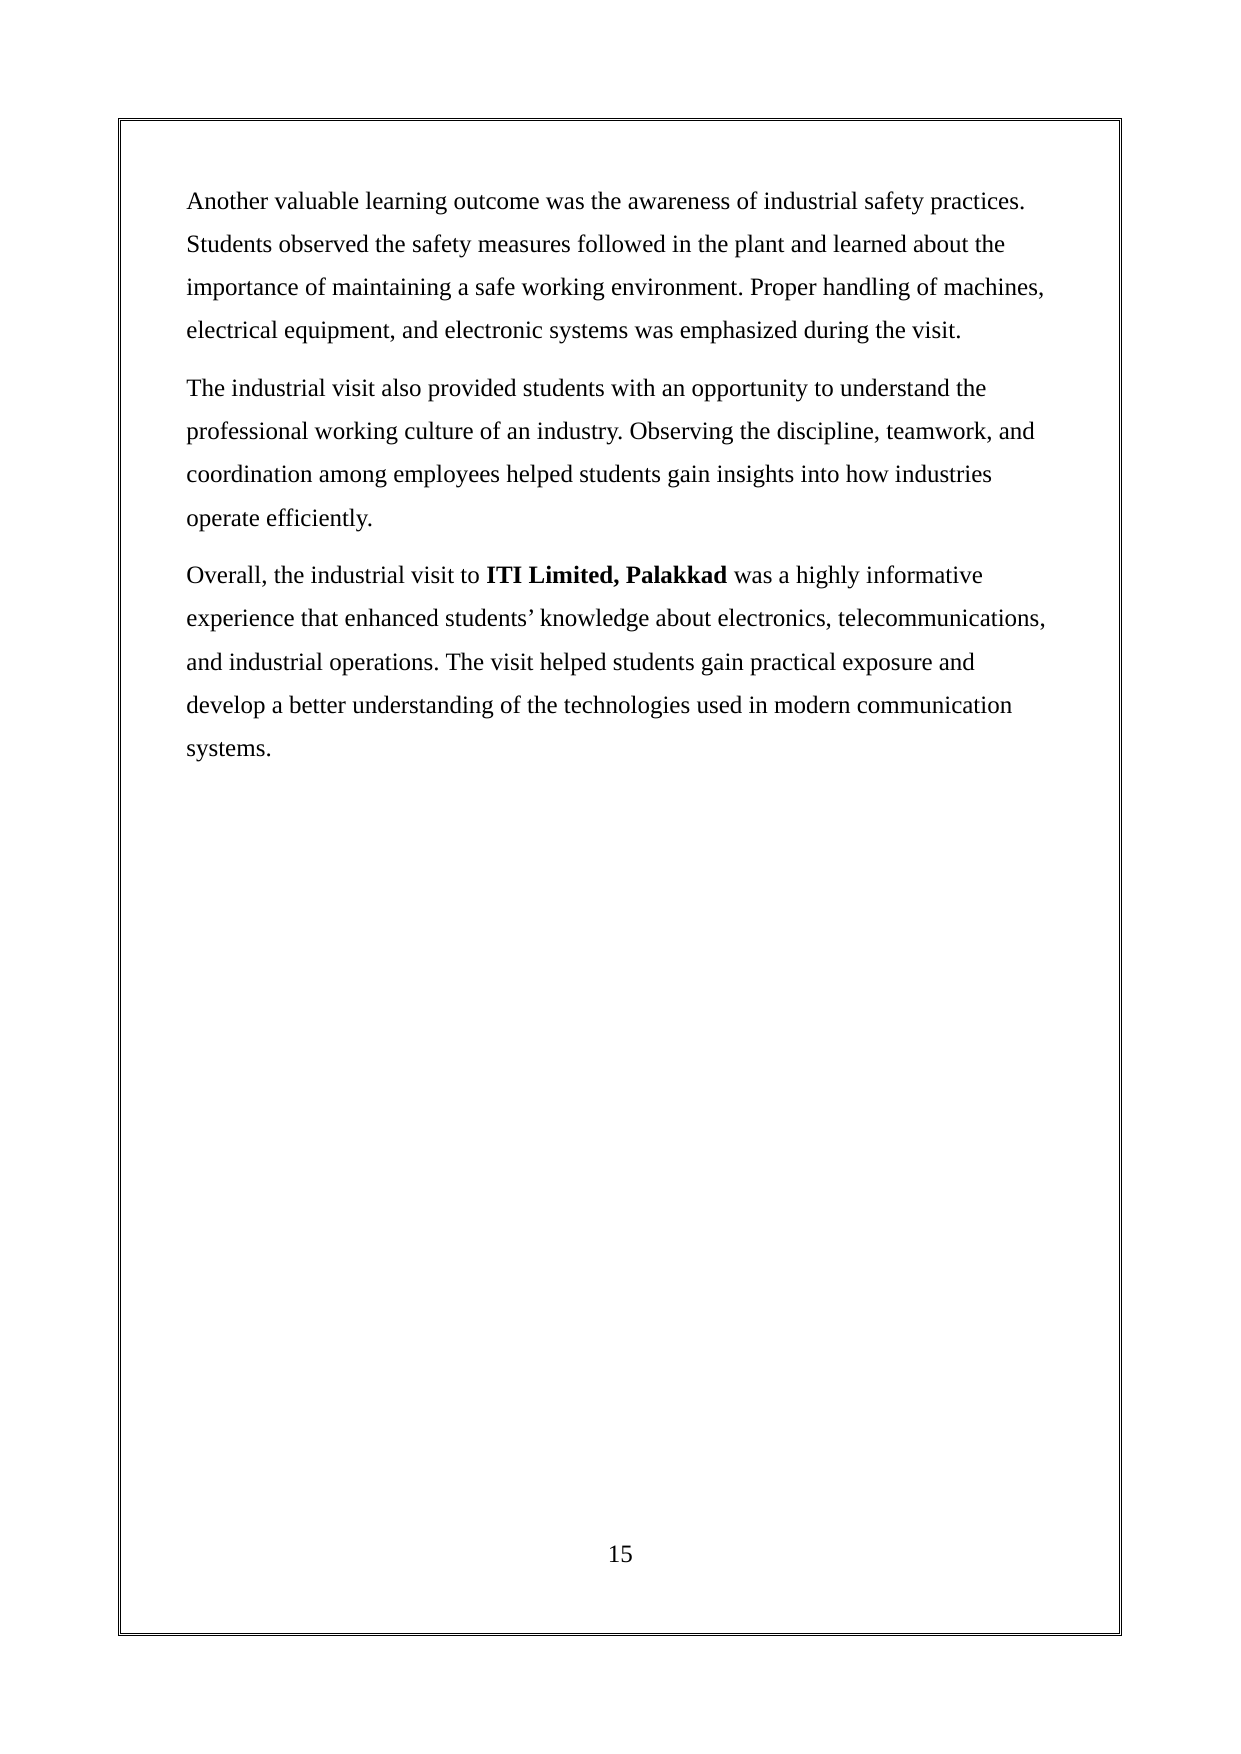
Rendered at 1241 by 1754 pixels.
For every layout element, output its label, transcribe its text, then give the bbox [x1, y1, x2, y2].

text The industrial visit also provided students with an opportunity to understand the professional working culture of an industry. Observing the discipline, teamwork, and coordination among employees helped students gain insights into how industries operate efficiently. [186, 373, 1054, 531]
text Overall, the industrial visit to ITI Limited, Palakkad was a highly informative experience that enhanced students’ knowledge about electronics, telecommunications, and industrial operations. The visit helped students gain practical exposure and develop a better understanding of the technologies used in modern communication systems. [186, 560, 1054, 762]
text Another valuable learning outcome was the awareness of industrial safety practices. Students observed the safety measures followed in the plant and learned about the importance of maintaining a safe working environment. Proper handling of machines, electrical equipment, and electronic systems was emphasized during the visit. [186, 186, 1054, 344]
